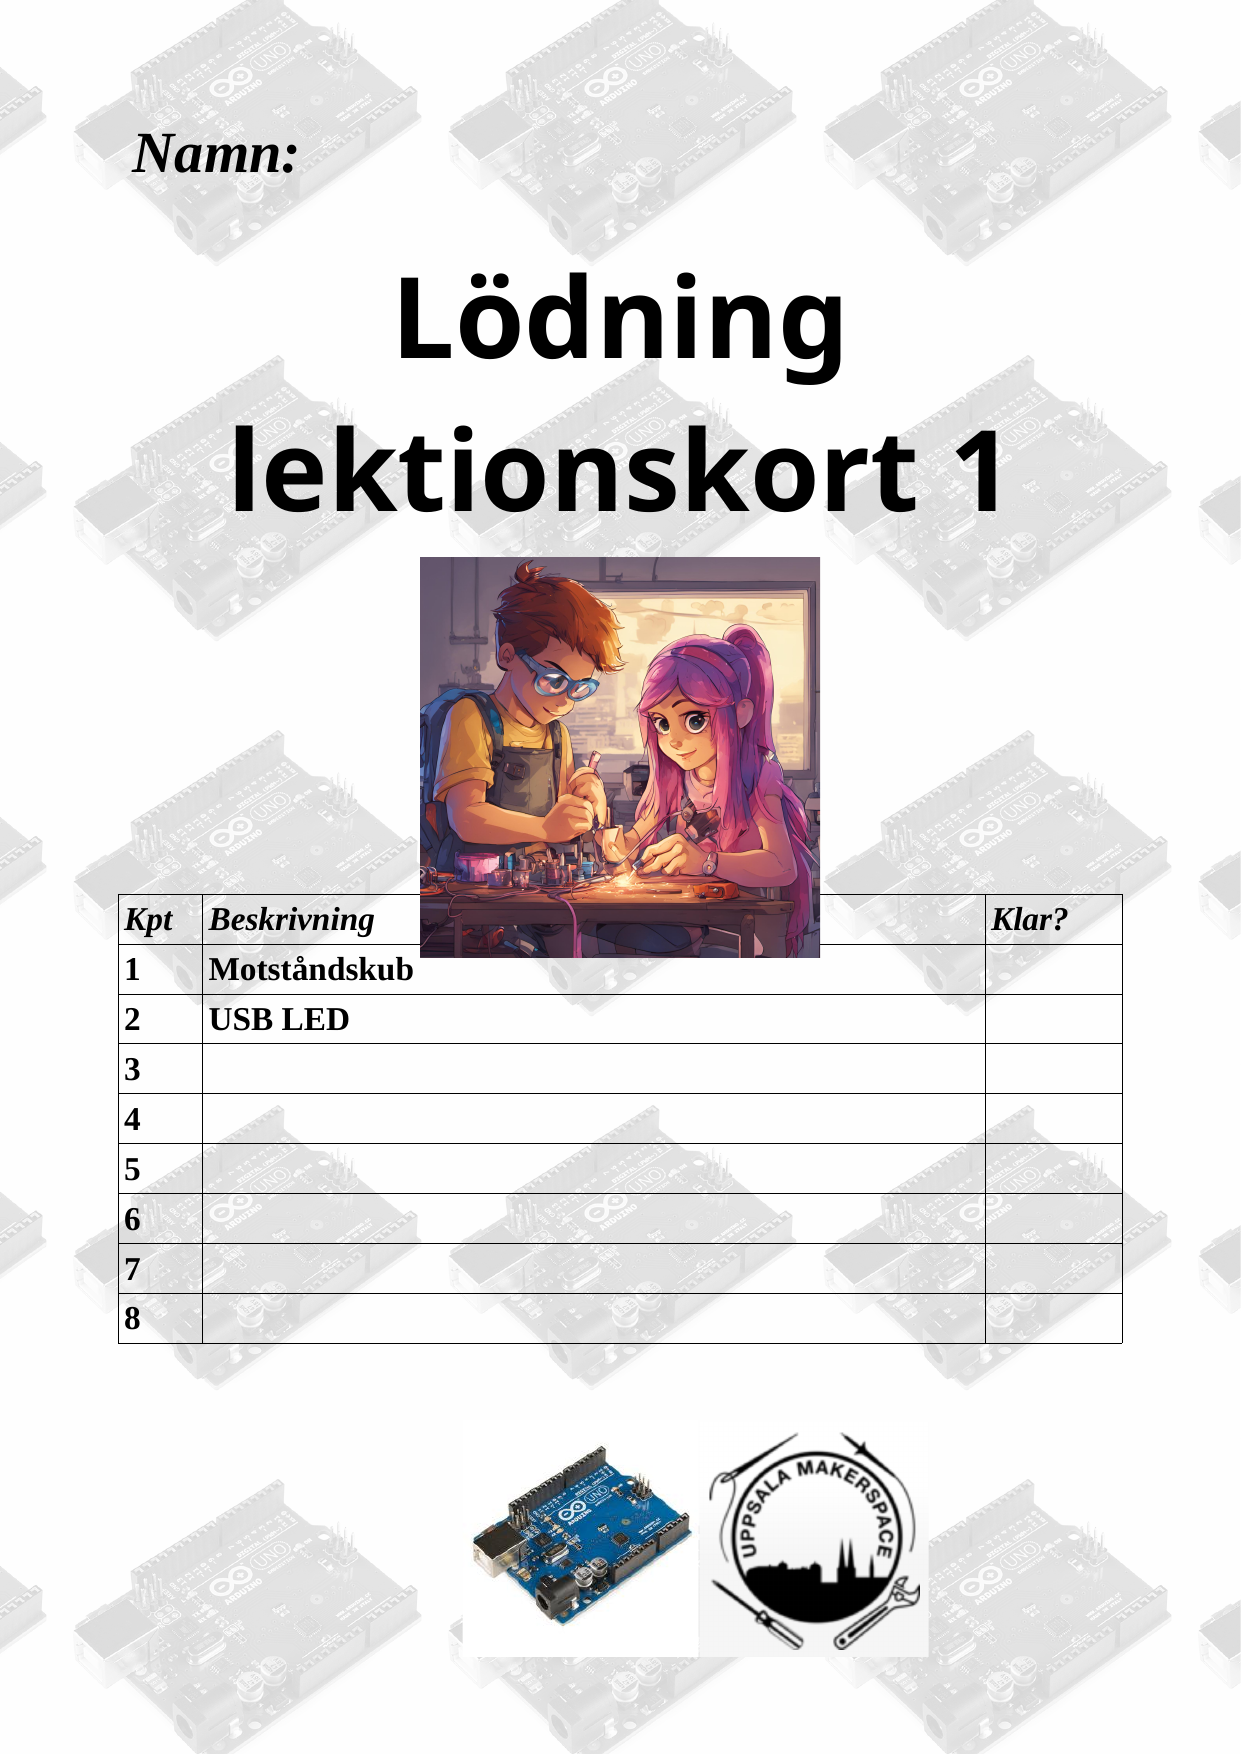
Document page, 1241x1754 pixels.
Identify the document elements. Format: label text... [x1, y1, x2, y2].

table_cell Motståndskub [203, 945, 985, 993]
table_cell 8 [119, 1294, 202, 1343]
table_cell [986, 1044, 1122, 1093]
table_header [821, 895, 985, 943]
table_cell 6 [119, 1194, 202, 1243]
table_cell [986, 995, 1122, 1043]
table_cell [203, 1194, 985, 1243]
picture [462, 1420, 929, 1657]
table_cell 3 [119, 1044, 202, 1093]
table_cell [203, 1044, 985, 1093]
table_header Beskrivning [203, 895, 420, 943]
table_cell [986, 945, 1122, 993]
table_cell 7 [119, 1244, 202, 1293]
picture [420, 557, 821, 958]
table_cell [986, 1294, 1122, 1343]
table_cell 1 [119, 945, 202, 993]
table_cell 2 [119, 995, 202, 1043]
table_cell [986, 1244, 1122, 1293]
table_cell [203, 1144, 985, 1193]
table_cell [203, 1094, 985, 1143]
title Lödning lektionskort 1 [118, 238, 1122, 544]
table_cell 5 [119, 1144, 202, 1193]
table_cell [203, 1244, 985, 1293]
table_cell [986, 1144, 1122, 1193]
table_header Klar? [986, 895, 1122, 943]
table_cell USB LED [203, 995, 985, 1043]
table_header Kpt [119, 895, 202, 943]
table_cell [203, 1294, 985, 1343]
text Namn: [118, 118, 1122, 185]
table_cell [986, 1094, 1122, 1143]
table_cell 4 [119, 1094, 202, 1143]
table_cell [986, 1194, 1122, 1243]
